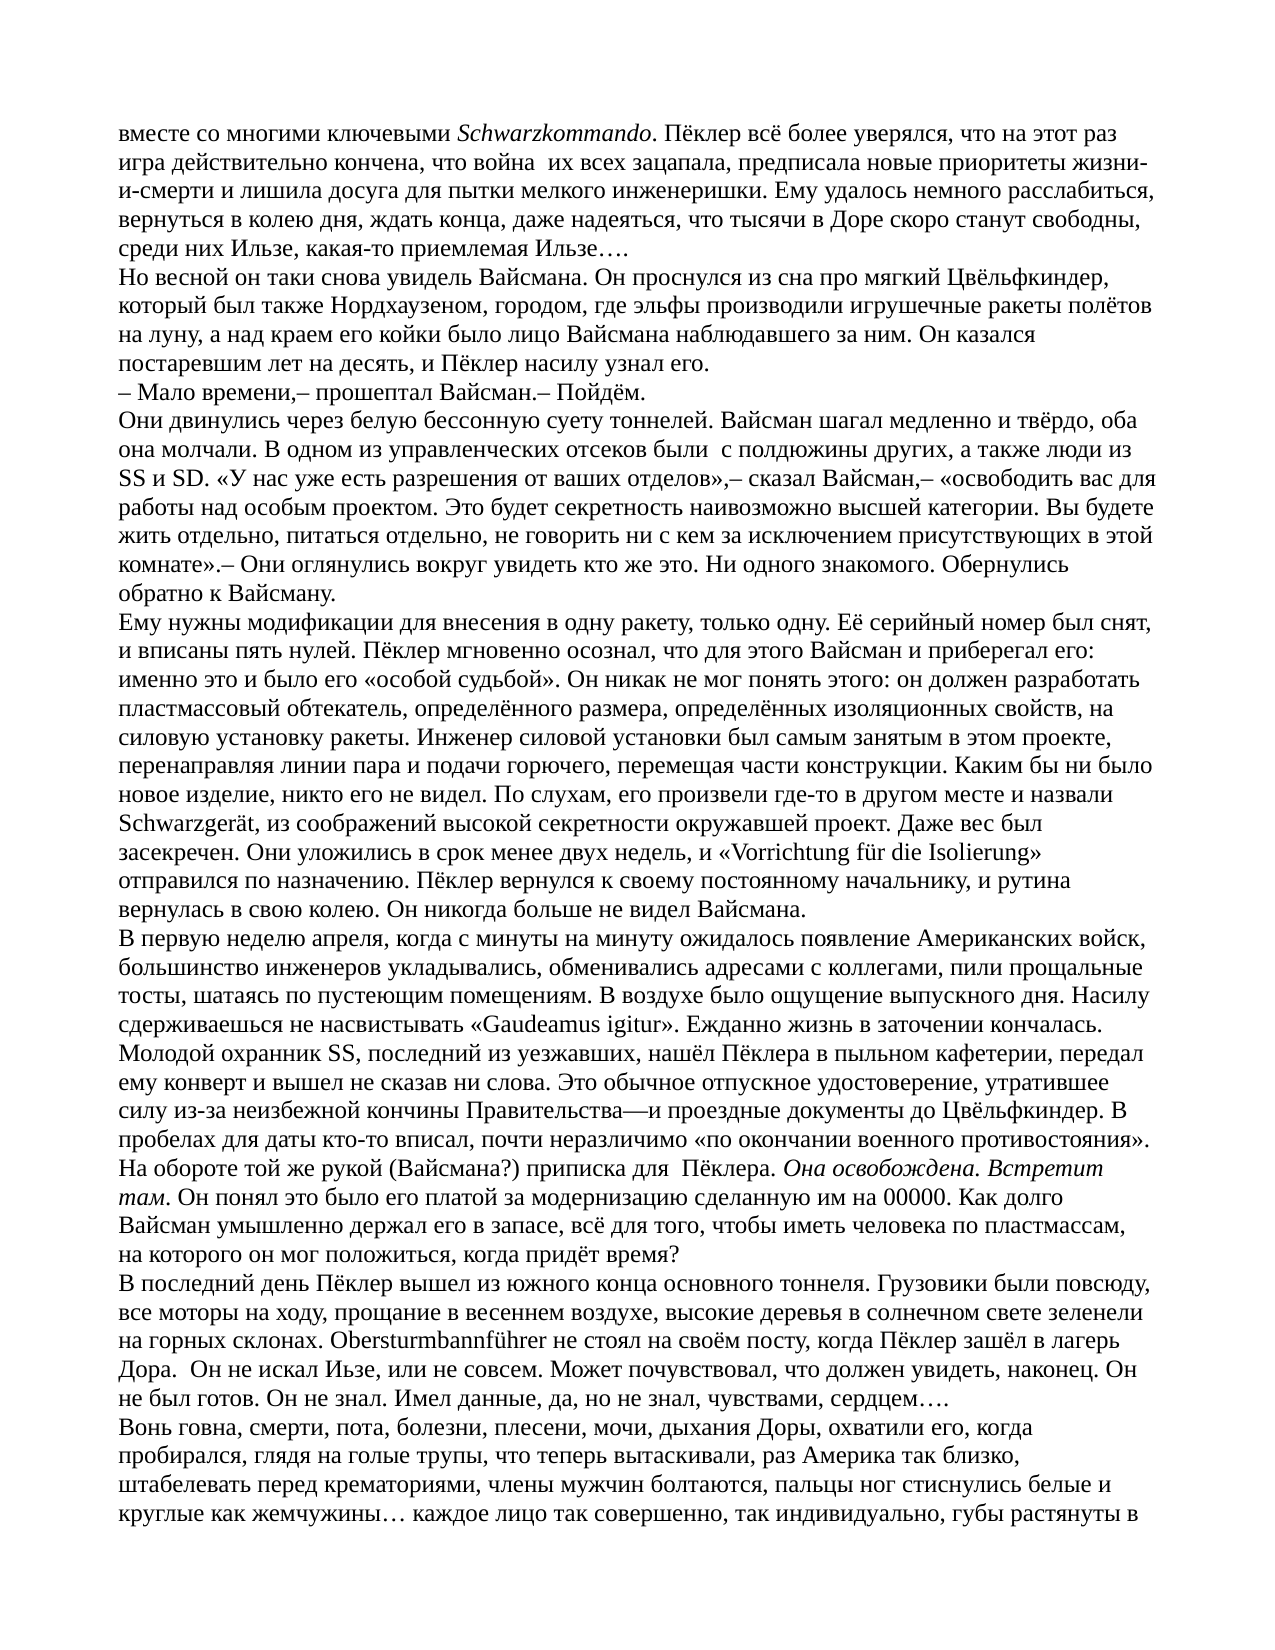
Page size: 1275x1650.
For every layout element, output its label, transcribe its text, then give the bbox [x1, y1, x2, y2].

text В последний день Пёклер вышел из южного конца основного тоннеля. Грузовики были повсюду, все моторы на ходу, прощание в весеннем воздухе, высокие деревья в солнечном свете зеленели на горных склонах. Obersturmbannführer не стоял на своём посту, когда Пёклер зашёл в лагерь Дора. Он не искал Иьзе, или не совсем. Может почувствовал, что должен увидеть, наконец. Он не был готов. Он не знал. Имел данные, да, но не знал, чувствами, сердцем…. [118, 1268, 1157, 1412]
text Ему нужны модификации для внесения в одну ракету, только одну. Её серийный номер был снят, и вписаны пять нулей. Пёклер мгновенно осознал, что для этого Вайсман и приберегал его: именно это и было его «особой судьбой». Он никак не мог понять этого: он должен разработать пластмассовый обтекатель, определённого размера, определённых изоляционных свойств, на силовую установку ракеты. Инженер силовой установки был самым занятым в этом проекте, перенаправляя линии пара и подачи горючего, перемещая части конструкции. Каким бы ни было новое изделие, никто его не видел. По слухам, его произвели где-то в другом месте и назвали Schwarzgerät, из соображений высокой секретности окружавшей проект. Даже вес был засекречен. Они уложились в срок менее двух недель, и «Vorrichtung für die Isolierung» отправился по назначению. Пёклер вернулся к своему постоянному начальнику, и рутина вернулась в свою колею. Он никогда больше не видел Вайсмана. [118, 607, 1157, 923]
text – Мало времени,– прошептал Вайсман.– Пойдём. [118, 377, 1157, 406]
text В первую неделю апреля, когда с минуты на минуту ожидалось появление Американских войск, большинство инженеров укладывались, обменивались адресами с коллегами, пили прощальные тосты, шатаясь по пустеющим помещениям. В воздухе было ощущение выпускного дня. Насилу сдерживаешься не насвистывать «Gaudeamus igitur». Ежданно жизнь в заточении кончалась. [118, 923, 1157, 1038]
text Они двинулись через белую бессонную суету тоннелей. Вайсман шагал медленно и твёрдо, оба она молчали. В одном из управленческих отсеков были с полдюжины других, а также люди из SS и SD. «У нас уже есть разрешения от ваших отделов»,– сказал Вайсман,– «освободить вас для работы над особым проектом. Это будет секретность наивозможно высшей категории. Вы будете жить отдельно, питаться отдельно, не говорить ни с кем за исключением присутствующих в этой комнате».– Они оглянулись вокруг увидеть кто же это. Ни одного знакомого. Обернулись обратно к Вайсману. [118, 406, 1157, 607]
text вместе со многими ключевыми Schwarzkommando. Пёклер всё более уверялся, что на этот раз игра действительно кончена, что война их всех зацапала, предписала новые приоритеты жизни-и-смерти и лишила досуга для пытки мелкого инженеришки. Ему удалось немного расслабиться, вернуться в колею дня, ждать конца, даже надеяться, что тысячи в Доре скоро станут свободны, среди них Ильзе, какая-то приемлемая Ильзе…. [118, 118, 1157, 262]
text Вонь говна, смерти, пота, болезни, плесени, мочи, дыхания Доры, охватили его, когда пробирался, глядя на голые трупы, что теперь вытаскивали, раз Америка так близко, штабелевать перед крематориями, члены мужчин болтаются, пальцы ног стиснулись белые и круглые как жемчужины… каждое лицо так совершенно, так индивидуально, губы растянуты в [118, 1412, 1157, 1527]
text Но весной он таки снова увидель Вайсмана. Он проснулся из сна про мягкий Цвёльфкиндер, который был также Нордхаузеном, городом, где эльфы производили игрушечные ракеты полётов на луну, а над краем его койки было лицо Вайсмана наблюдавшего за ним. Он казался постаревшим лет на десять, и Пёклер насилу узнал его. [118, 262, 1157, 377]
text Молодой охранник SS, последний из уезжавших, нашёл Пёклера в пыльном кафетерии, передал ему конверт и вышел не сказав ни слова. Это обычное отпускное удостоверение, утратившее силу из-за неизбежной кончины Правительства—и проездные документы до Цвёльфкиндер. В пробелах для даты кто-то вписал, почти неразличимо «по окончании военного противостояния». На обороте той же рукой (Вайсмана?) приписка для Пёклера. Она освобождена. Встретит там. Он понял это было его платой за модернизацию сделанную им на 00000. Как долго Вайсман умышленно держал его в запасе, всё для того, чтобы иметь человека по пластмассам, на которого он мог положиться, когда придёт время? [118, 1038, 1157, 1268]
